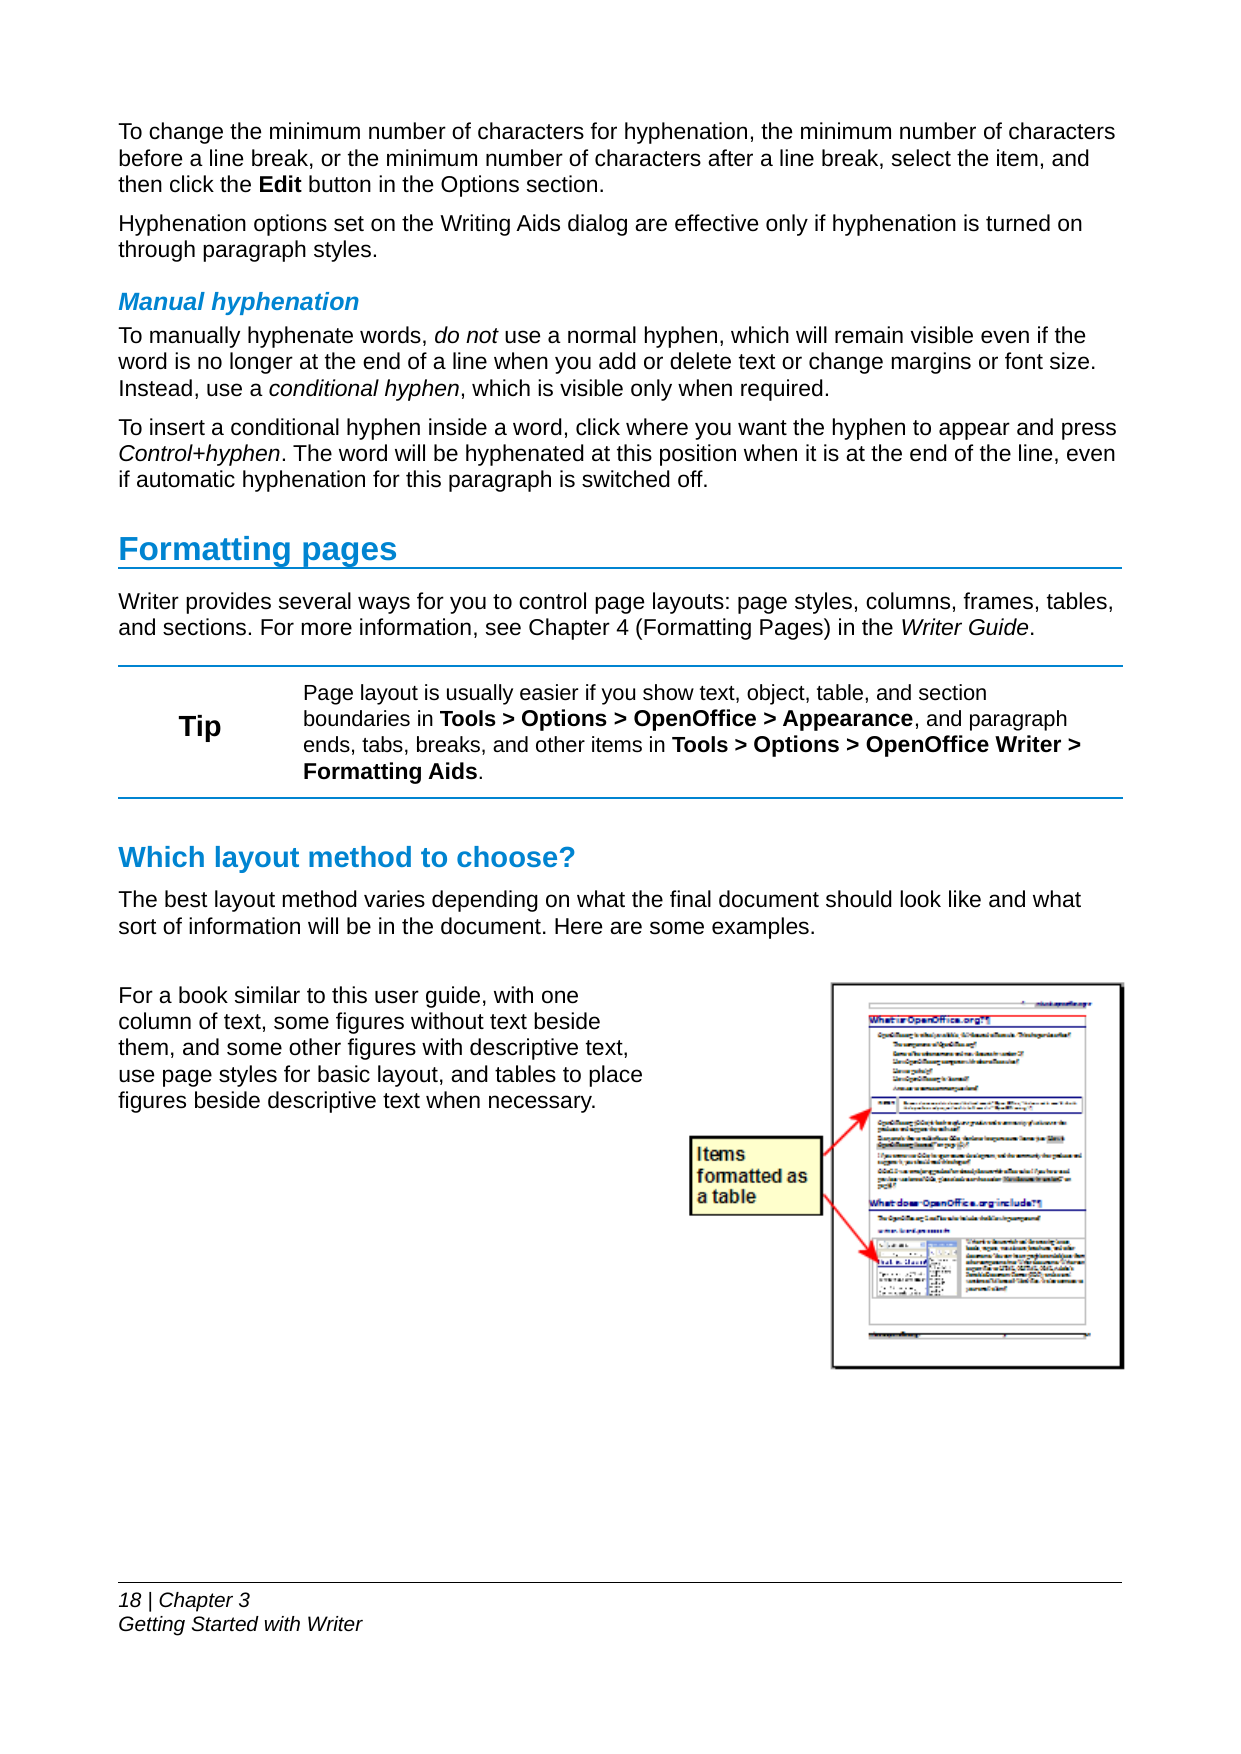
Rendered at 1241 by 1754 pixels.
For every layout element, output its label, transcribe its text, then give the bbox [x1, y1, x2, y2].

list Writer provides several ways for you to control page layouts: page styles, columns, frames, tables, and sections. For more information, see Chapter 4 (Formatting Pages) in the Writer Guide. [118, 588, 1122, 641]
text The best layout method varies depending on what the final document should look like and what sort of information will be in the document. Here are some examples. [118, 886, 1122, 939]
subtitle Formatting pages [118, 529, 1122, 567]
text To insert a conditional hyphen inside a word, click where you want the hyphen to appear and press Control+hyphen. The word will be hyphenated at this position when it is at the end of the line, even if automatic hyphenation for this paragraph is switched off. [118, 413, 1122, 492]
table_header Page layout is usually easier if you show text, object, table, and section boundaries in Tools > Options > OpenOffice > Appearance, and paragraph ends, tabs, breaks, and other items in Tools > Options > OpenOffice Writer > Formatting Aids. [281, 667, 1122, 797]
text Hyphenation options set on the Writing Aids dialog are effective only if hyphenation is turned on through paragraph styles. [118, 210, 1122, 262]
subtitle Which layout method to choose? [118, 841, 1122, 874]
subtitle Manual hyphenation [118, 287, 1122, 315]
text To manually hyphenate words, do not use a normal hyphen, which will remain visible even if the word is no longer at the end of a line when you add or delete text or change margins or font size. Instead, use a conditional hyphen, which is visible only when required. [118, 322, 1122, 401]
table_header [651, 982, 1126, 1400]
table_header For a book similar to this user guide, with one column of text, some figures without text beside them, and some other figures with descriptive text, use page styles for basic layout, and tables to place figures beside descriptive text when necessary. [118, 982, 651, 1400]
table_header Tip [118, 667, 281, 797]
picture [688, 981, 1126, 1371]
text To change the minimum number of characters for hyphenation, the minimum number of characters before a line break, or the minimum number of characters after a line break, select the item, and then click the Edit button in the Options section. [118, 118, 1122, 197]
